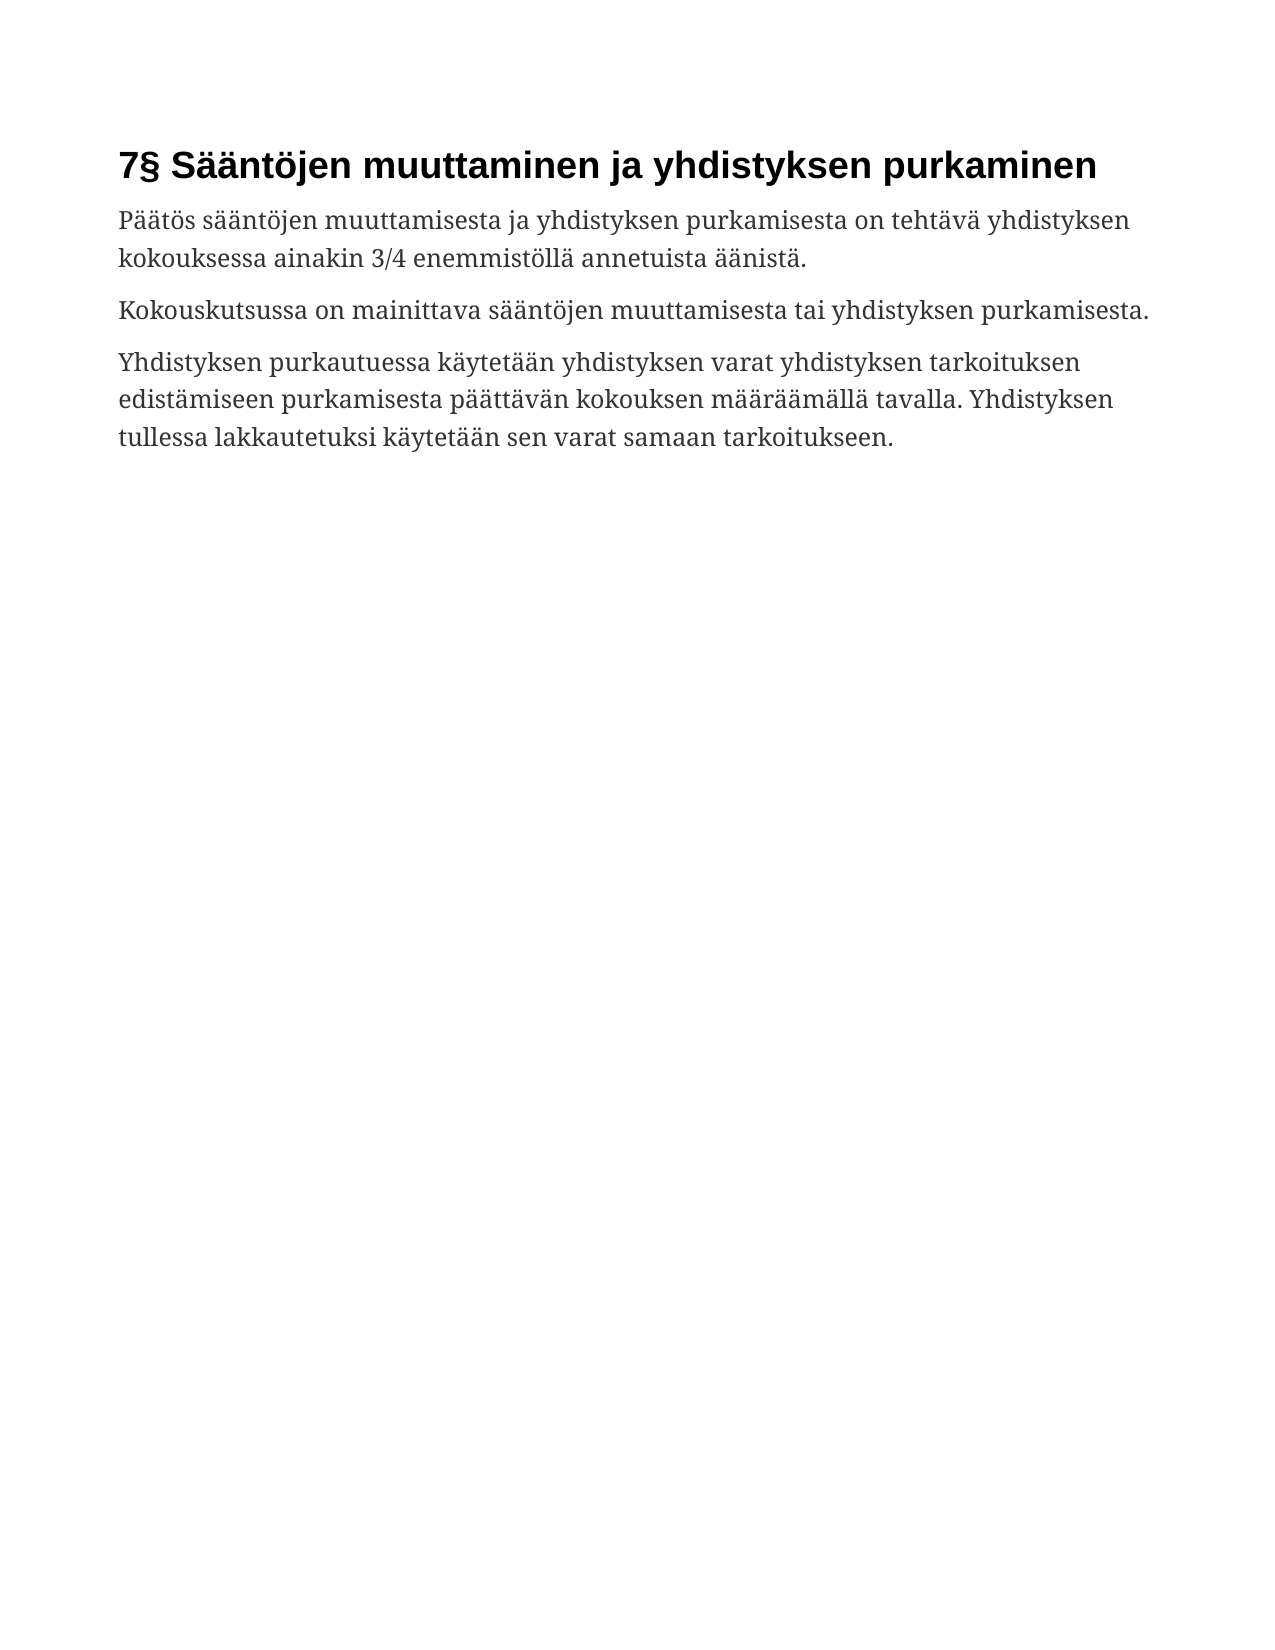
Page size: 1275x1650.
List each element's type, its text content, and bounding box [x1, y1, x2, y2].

subtitle 7§ Sääntöjen muuttaminen ja yhdistyksen purkaminen [118, 143, 1157, 187]
text Kokouskutsussa on mainittava sääntöjen muuttamisesta tai yhdistyksen purkamisesta. [118, 289, 1157, 326]
text Päätös sääntöjen muuttamisesta ja yhdistyksen purkamisesta on tehtävä yhdistyksen kokouksessa ainakin 3/4 enemmistöllä annetuista äänistä. [118, 199, 1157, 274]
text Yhdistyksen purkautuessa käytetään yhdistyksen varat yhdistyksen tarkoituksen edistämiseen purkamisesta päättävän kokouksen määräämällä tavalla. Yhdistyksen tullessa lakkautetuksi käytetään sen varat samaan tarkoitukseen. [118, 341, 1157, 453]
